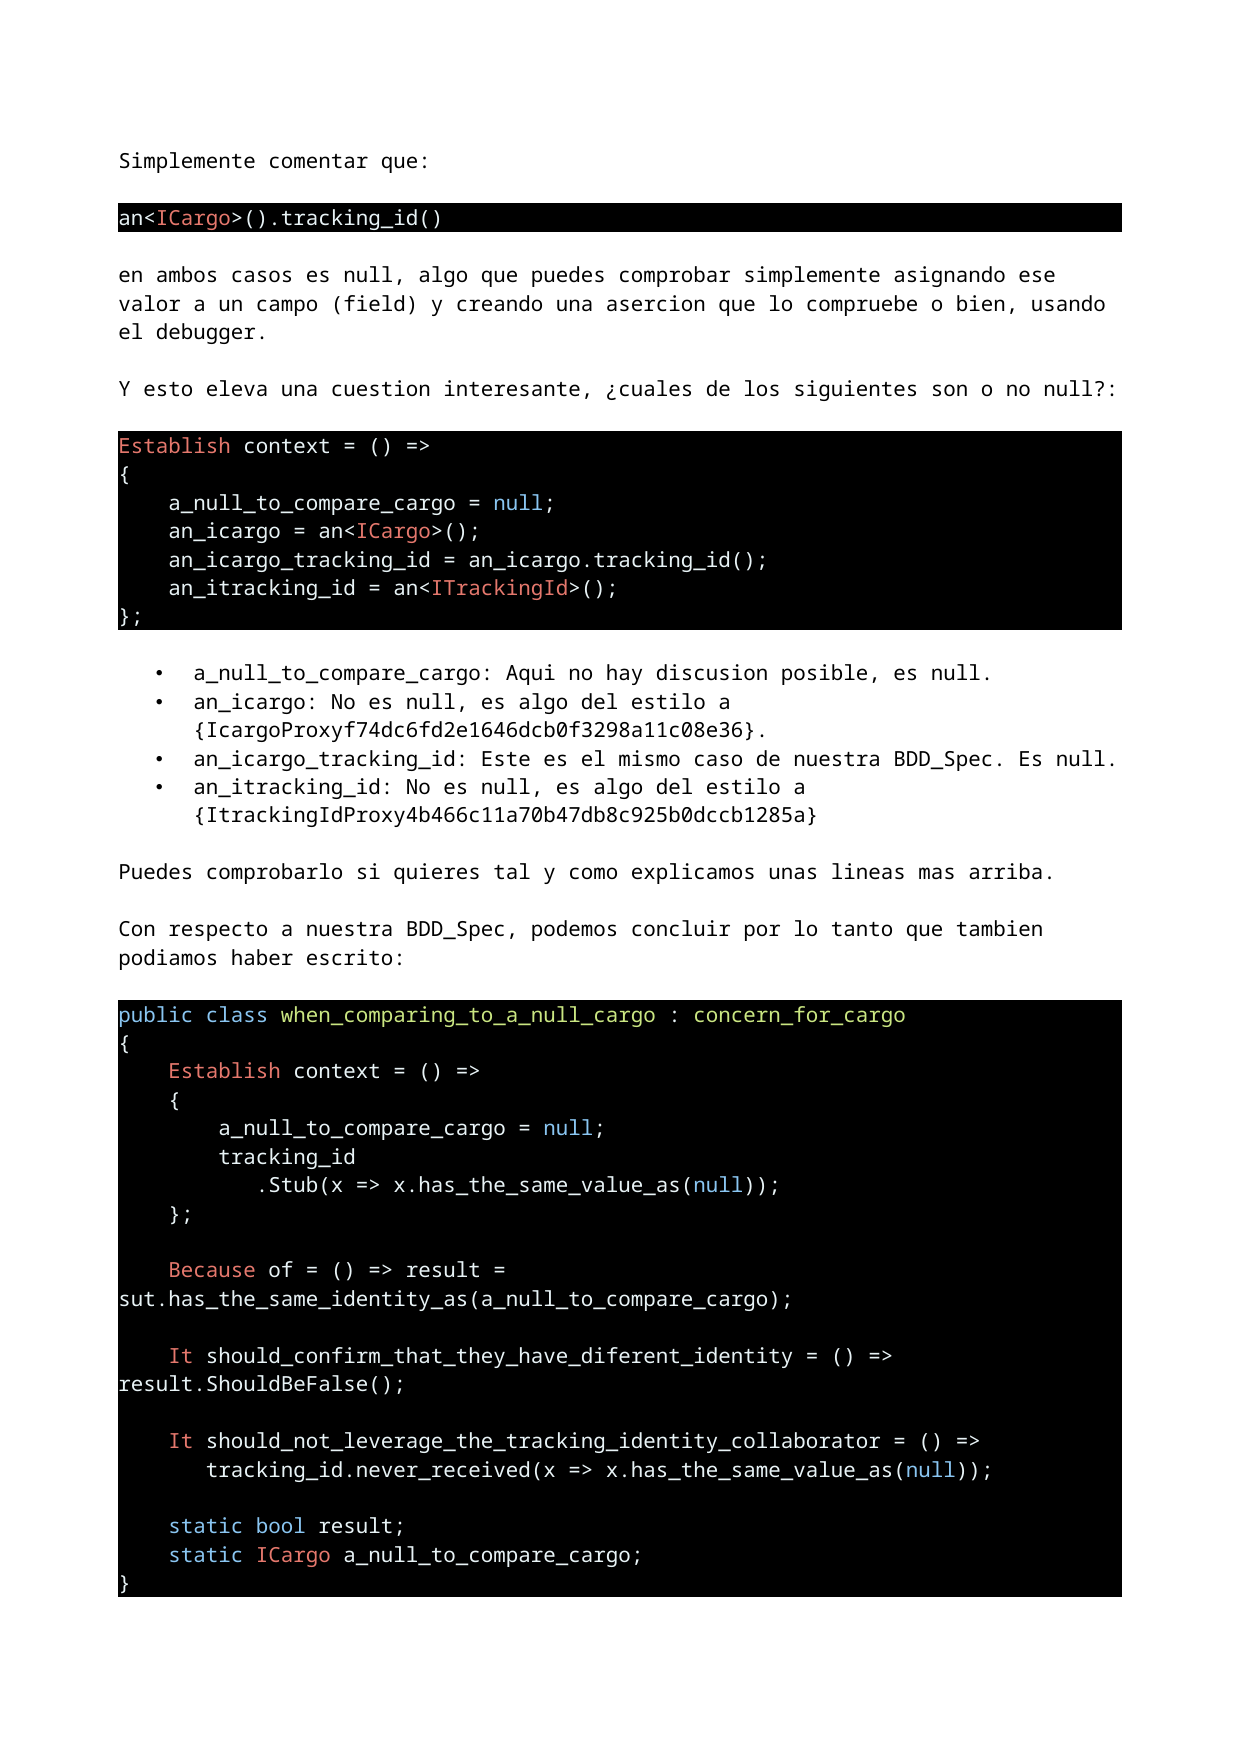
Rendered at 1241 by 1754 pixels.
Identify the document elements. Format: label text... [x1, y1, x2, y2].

text tracking_id [118, 1142, 1122, 1170]
text static bool result; [118, 1512, 1122, 1540]
text an_icargo_tracking_id = an_icargo.tracking_id(); [118, 545, 1122, 573]
text Puedes comprobarlo si quieres tal y como explicamos unas lineas mas arriba. [118, 857, 1122, 886]
text It should_confirm_that_they_have_diferent_identity = () => result.ShouldBeFalse(); [118, 1341, 1122, 1398]
text } [118, 1568, 1122, 1597]
text Simplemente comentar que: [118, 147, 1122, 175]
text It should_not_leverage_the_tracking_identity_collaborator = () => [118, 1426, 1122, 1455]
text { [118, 1085, 1122, 1113]
text static ICargo a_null_to_compare_cargo; [118, 1540, 1122, 1568]
text tracking_id.never_received(x => x.has_the_same_value_as(null)); [118, 1455, 1122, 1483]
text an<ICargo>().tracking_id() [118, 203, 1122, 232]
text .Stub(x => x.has_the_same_value_as(null)); [118, 1170, 1122, 1199]
text public class when_comparing_to_a_null_cargo : concern_for_cargo [118, 1000, 1122, 1028]
list an_icargo_tracking_id: Este es el mismo caso de nuestra BDD_Spec. Es null. [156, 744, 1122, 772]
text a_null_to_compare_cargo = null; [118, 488, 1122, 516]
text Establish context = () => [118, 1057, 1122, 1085]
list a_null_to_compare_cargo: Aqui no hay discusion posible, es null. [156, 658, 1122, 687]
text an_itracking_id = an<ITrackingId>(); [118, 573, 1122, 602]
text { [118, 459, 1122, 488]
text Con respecto a nuestra BDD_Spec, podemos concluir por lo tanto que tambien podiamos haber escrito: [118, 914, 1122, 971]
text }; [118, 602, 1122, 630]
text { [118, 1028, 1122, 1057]
list an_itracking_id: No es null, es algo del estilo a {ItrackingIdProxy4b466c11a70b47db8c925b0dccb1285a} [156, 772, 1122, 829]
text }; [118, 1199, 1122, 1227]
list an_icargo: No es null, es algo del estilo a {IcargoProxyf74dc6fd2e1646dcb0f3298a11c08e36}. [156, 687, 1122, 744]
text an_icargo = an<ICargo>(); [118, 516, 1122, 545]
text Because of = () => result = sut.has_the_same_identity_as(a_null_to_compare_cargo); [118, 1256, 1122, 1312]
text Y esto eleva una cuestion interesante, ¿cuales de los siguientes son o no null?: [118, 374, 1122, 402]
text a_null_to_compare_cargo = null; [118, 1113, 1122, 1142]
text en ambos casos es null, algo que puedes comprobar simplemente asignando ese valor a un campo (field) y creando una asercion que lo compruebe o bien, usando el debugger. [118, 260, 1122, 346]
text Establish context = () => [118, 431, 1122, 459]
